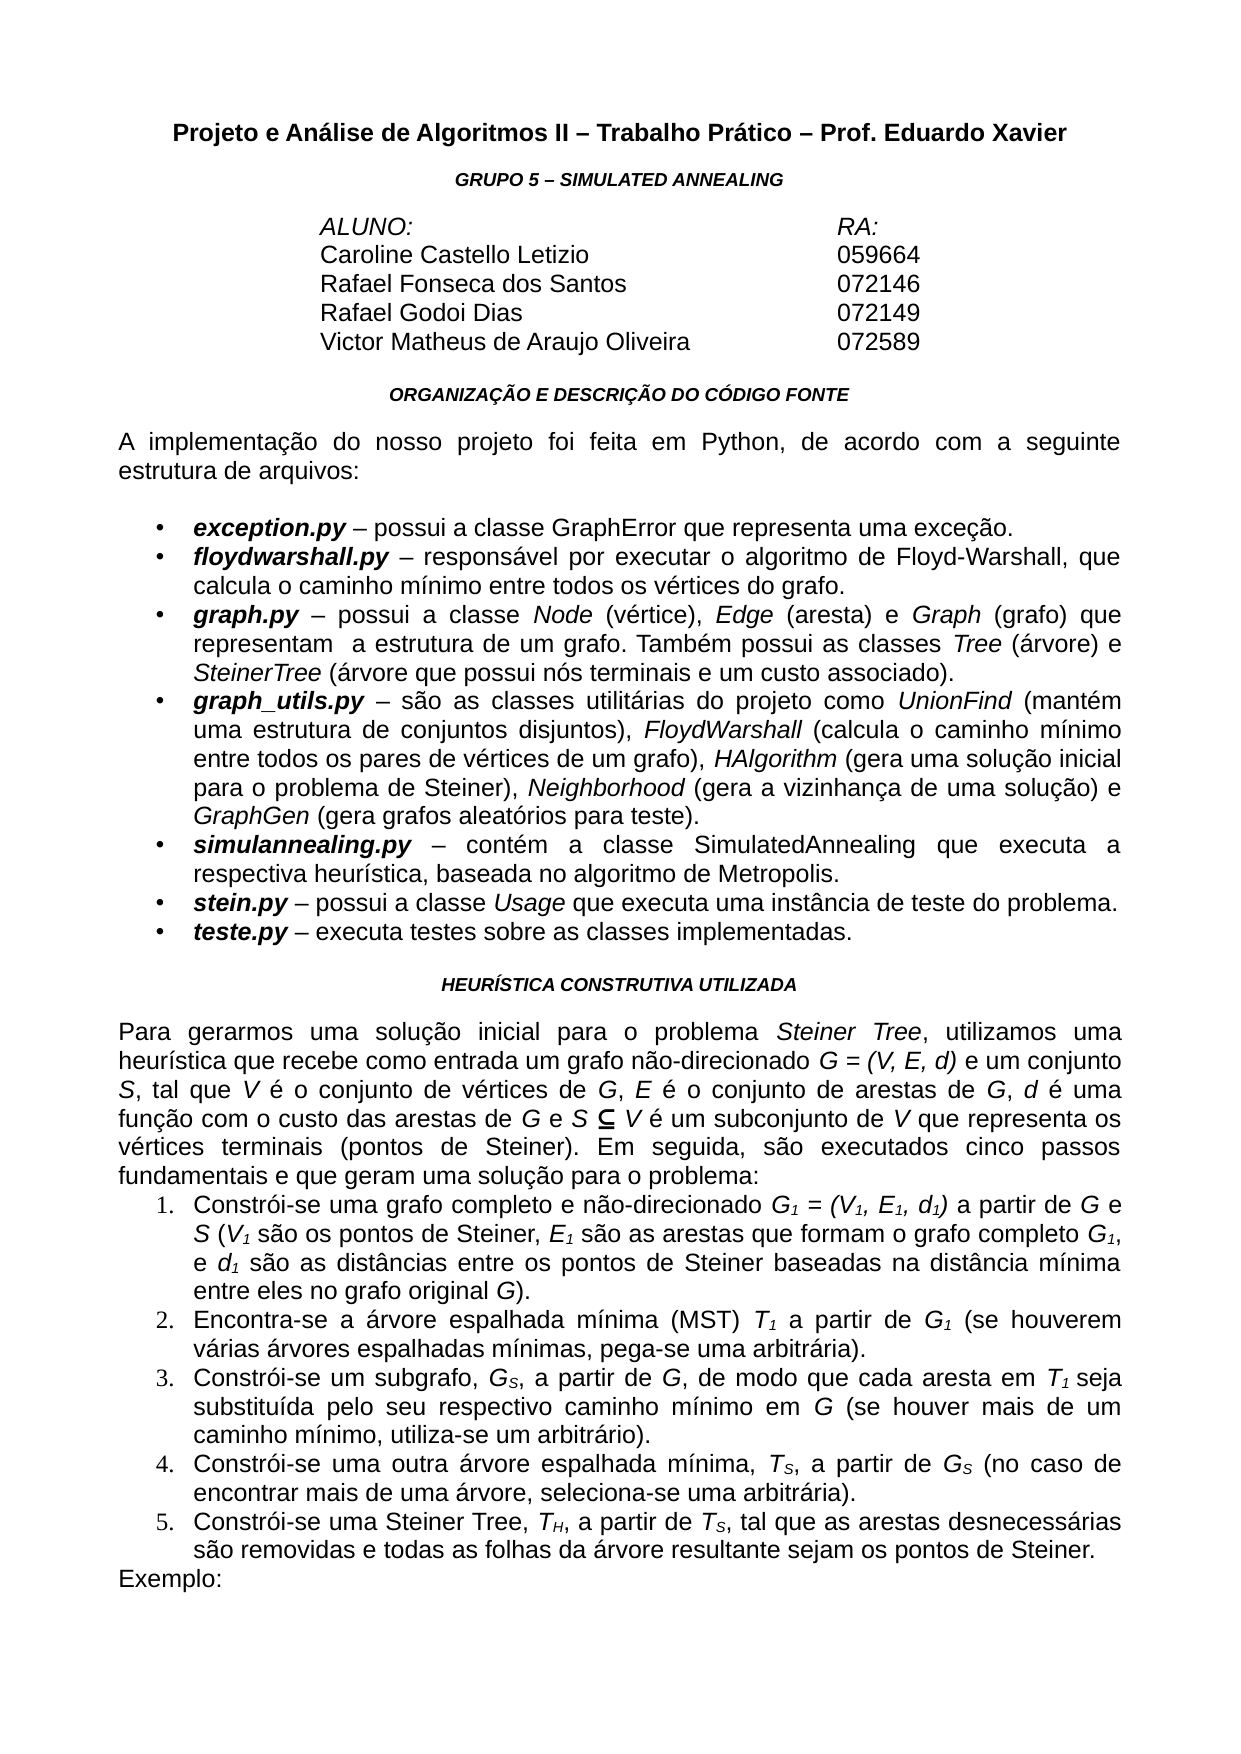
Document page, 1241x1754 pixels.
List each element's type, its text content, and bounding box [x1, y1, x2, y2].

text Projeto e Análise de Algoritmos II – Trabalho Prático – Prof. Eduardo Xavier [118, 118, 1122, 147]
list simulannealing.py – contém a classe SimulatedAnnealing que executa a respectiva heurística, baseada no algoritmo de Metropolis. [156, 830, 1122, 888]
list Constrói-se uma Steiner Tree, TH, a partir de TS, tal que as arestas desnecessárias são removidas e todas as folhas da árvore resultante sejam os pontos de Steiner. [156, 1507, 1122, 1564]
text Rafael Godoi Dias 072149 [118, 298, 1122, 327]
list teste.py – executa testes sobre as classes implementadas. [156, 917, 1122, 945]
list Constrói-se uma outra árvore espalhada mínima, TS, a partir de GS (no caso de encontrar mais de uma árvore, seleciona-se uma arbitrária). [156, 1449, 1122, 1507]
text ORGANIZAÇÃO E DESCRIÇÃO DO CÓDIGO FONTE [118, 384, 1122, 406]
list graph.py – possui a classe Node (vértice), Edge (aresta) e Graph (grafo) que representam a estrutura de um grafo. Também possui as classes Tree (árvore) e SteinerTree (árvore que possui nós terminais e um custo associado). [156, 600, 1122, 686]
list Encontra-se a árvore espalhada mínima (MST) T1 a partir de G1 (se houverem várias árvores espalhadas mínimas, pega-se uma arbitrária). [156, 1305, 1122, 1363]
text Victor Matheus de Araujo Oliveira 072589 [118, 327, 1122, 355]
list stein.py – possui a classe Usage que executa uma instância de teste do problema. [156, 888, 1122, 917]
text ALUNO: RA: [118, 212, 1122, 240]
text HEURÍSTICA CONSTRUTIVA UTILIZADA [118, 974, 1122, 996]
text Exemplo: [118, 1564, 1122, 1593]
list exception.py – possui a classe GraphError que representa uma exceção. [156, 513, 1122, 542]
list floydwarshall.py – responsável por executar o algoritmo de Floyd-Warshall, que calcula o caminho mínimo entre todos os vértices do grafo. [156, 542, 1122, 600]
list Constrói-se uma grafo completo e não-direcionado G1 = (V1, E1, d1) a partir de G e S (V1 são os pontos de Steiner, E1 são as arestas que formam o grafo completo G1, e d1 são as distâncias entre os pontos de Steiner baseadas na distância mínima entre eles no grafo original G). [156, 1190, 1122, 1305]
text GRUPO 5 – SIMULATED ANNEALING [118, 168, 1122, 190]
list Constrói-se um subgrafo, GS, a partir de G, de modo que cada aresta em T1 seja substituída pelo seu respectivo caminho mínimo em G (se houver mais de um caminho mínimo, utiliza-se um arbitrário). [156, 1363, 1122, 1449]
list graph_utils.py – são as classes utilitárias do projeto como UnionFind (mantém uma estrutura de conjuntos disjuntos), FloydWarshall (calcula o caminho mínimo entre todos os pares de vértices de um grafo), HAlgorithm (gera uma solução inicial para o problema de Steiner), Neighborhood (gera a vizinhança de uma solução) e GraphGen (gera grafos aleatórios para teste). [156, 686, 1122, 830]
text A implementação do nosso projeto foi feita em Python, de acordo com a seguinte estrutura de arquivos: [118, 427, 1122, 485]
text Rafael Fonseca dos Santos 072146 [118, 269, 1122, 298]
text Para gerarmos uma solução inicial para o problema Steiner Tree, utilizamos uma heurística que recebe como entrada um grafo não-direcionado G = (V, E, d) e um conjunto S, tal que V é o conjunto de vértices de G, E é o conjunto de arestas de G, d é uma função com o custo das arestas de G e S ⊆ V é um subconjunto de V que representa os vértices terminais (pontos de Steiner). Em seguida, são executados cinco passos fundamentais e que geram uma solução para o problema: [118, 1017, 1122, 1190]
text Caroline Castello Letizio 059664 [118, 240, 1122, 269]
